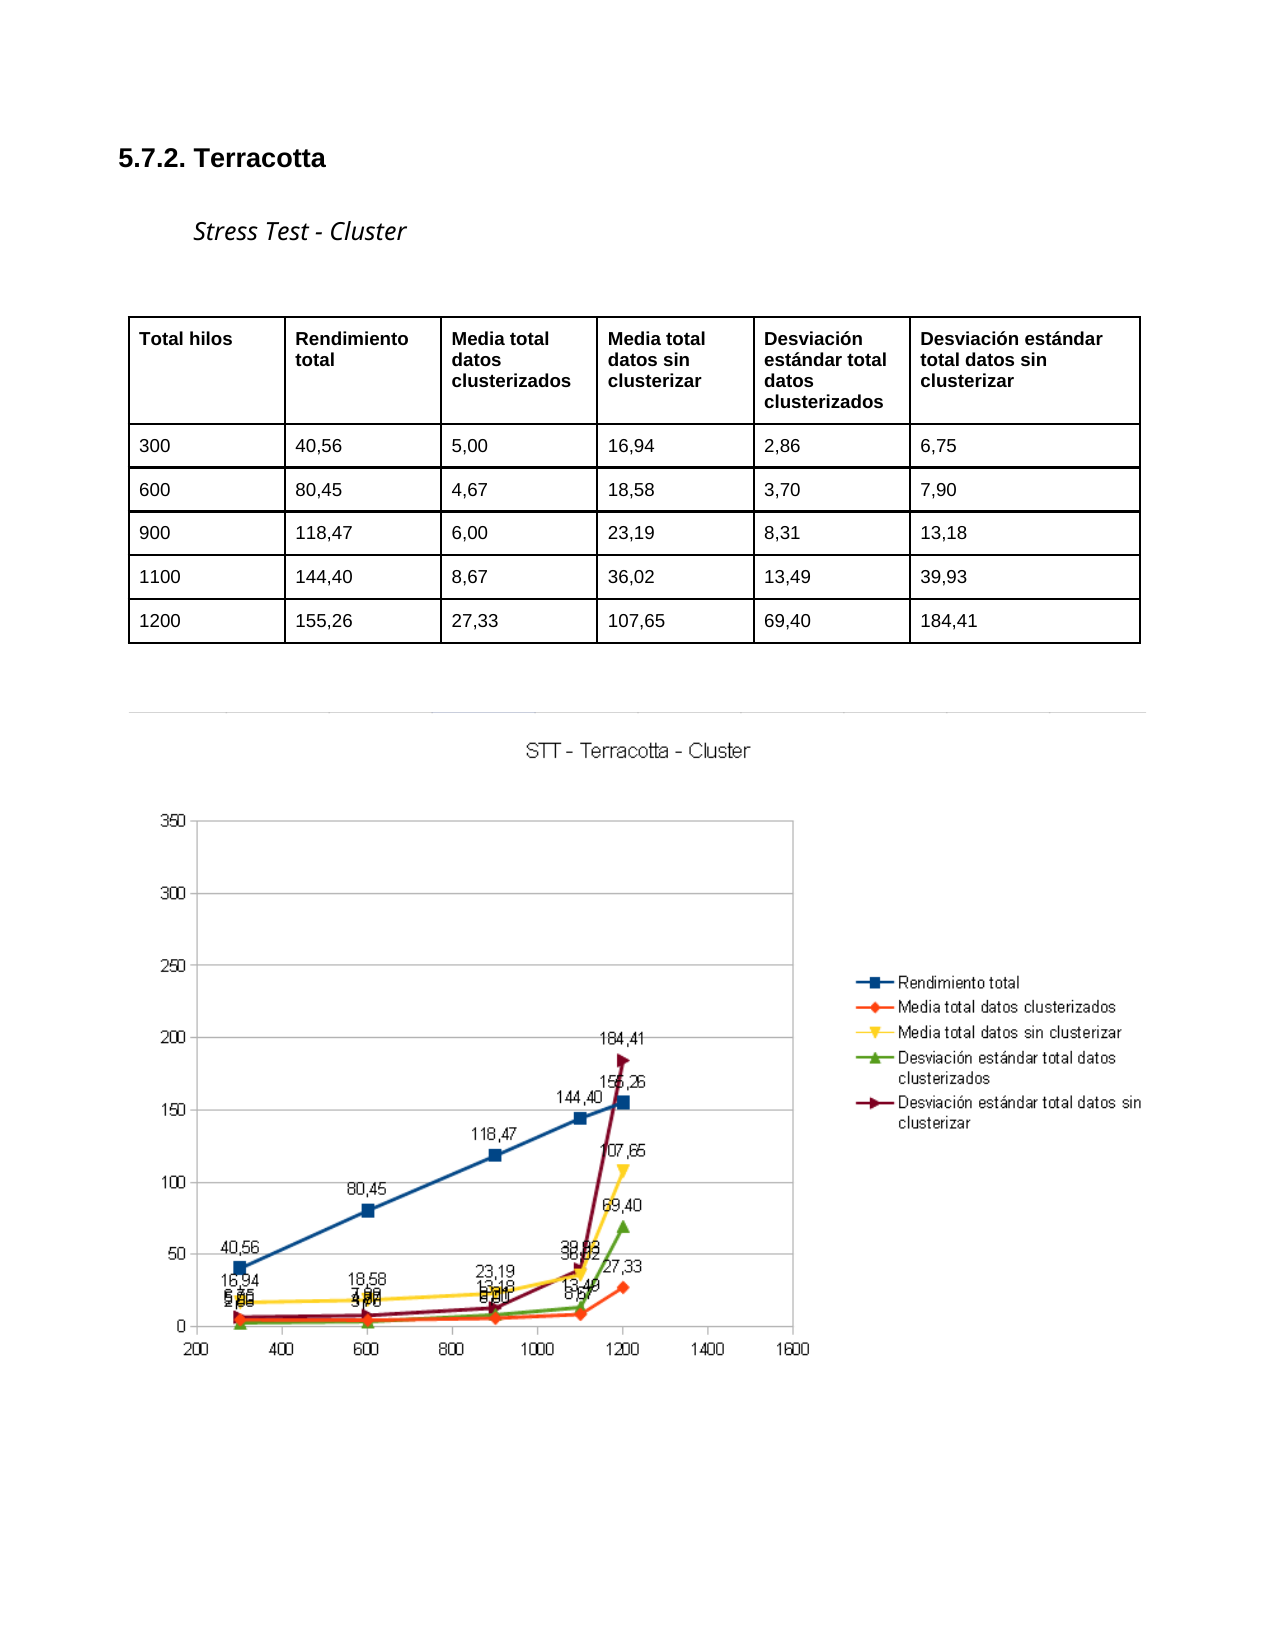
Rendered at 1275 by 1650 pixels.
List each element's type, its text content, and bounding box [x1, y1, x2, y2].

table_header Media total datos sin clusterizar [598, 318, 753, 423]
subtitle 5.7.2. Terracotta [118, 143, 1157, 173]
table_cell 5,00 [442, 425, 596, 466]
table_cell 39,93 [911, 556, 1139, 598]
table_cell 4,67 [442, 469, 596, 510]
table_cell 80,45 [286, 469, 440, 510]
table_cell 8,67 [442, 556, 596, 598]
table_cell 13,18 [911, 513, 1139, 554]
table_cell 6,00 [442, 513, 596, 554]
text Stress Test - Cluster [118, 214, 1157, 248]
table_cell 600 [130, 469, 284, 510]
picture [128, 712, 1147, 1391]
table_header Total hilos [130, 318, 284, 423]
table_cell 2,86 [755, 425, 909, 466]
table_header Rendimiento total [286, 318, 440, 423]
table_cell 1200 [130, 600, 284, 642]
table_cell 7,90 [911, 469, 1139, 510]
table_cell 8,31 [755, 513, 909, 554]
table_cell 144,40 [286, 556, 440, 598]
table_cell 184,41 [911, 600, 1139, 642]
table_cell 300 [130, 425, 284, 466]
table_cell 69,40 [755, 600, 909, 642]
table_cell 13,49 [755, 556, 909, 598]
table_cell 18,58 [598, 469, 753, 510]
table_cell 3,70 [755, 469, 909, 510]
table_cell 23,19 [598, 513, 753, 554]
table_header Desviación estándar total datos clusterizados [755, 318, 909, 423]
table_cell 107,65 [598, 600, 753, 642]
table_cell 900 [130, 513, 284, 554]
table_cell 118,47 [286, 513, 440, 554]
table_header Desviación estándar total datos sin clusterizar [911, 318, 1139, 423]
table_cell 40,56 [286, 425, 440, 466]
table_cell 1100 [130, 556, 284, 598]
table_cell 36,02 [598, 556, 753, 598]
table_cell 155,26 [286, 600, 440, 642]
table_cell 16,94 [598, 425, 753, 466]
table_header Media total datos clusterizados [442, 318, 596, 423]
table_cell 6,75 [911, 425, 1139, 466]
table_cell 27,33 [442, 600, 596, 642]
